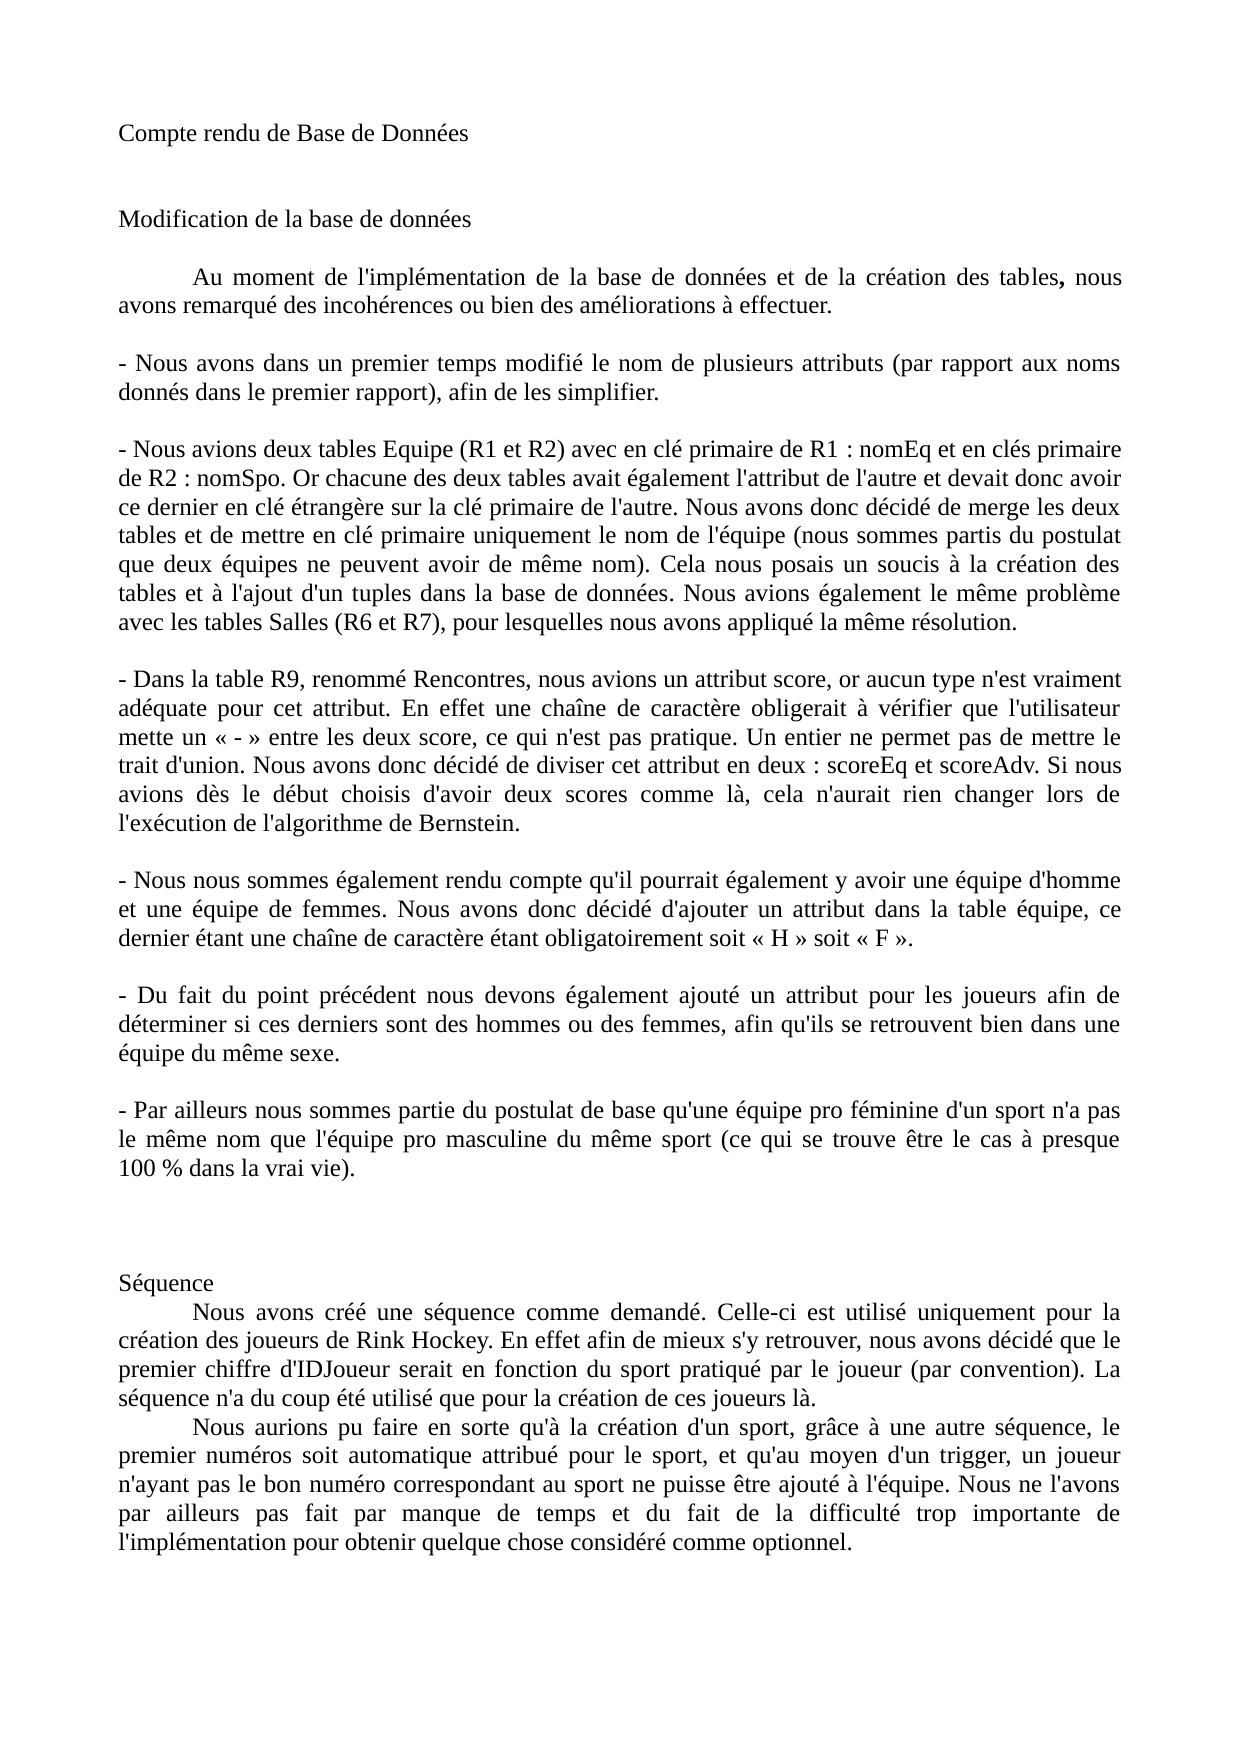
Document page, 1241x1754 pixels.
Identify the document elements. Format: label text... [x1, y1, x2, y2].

text Nous avons créé une séquence comme demandé. Celle-ci est utilisé uniquement pour la création des joueurs de Rink Hockey. En effet afin de mieux s'y retrouver, nous avons décidé que le premier chiffre d'IDJoueur serait en fonction du sport pratiqué par le joueur (par convention). La séquence n'a du coup été utilisé que pour la création de ces joueurs là. [118, 1297, 1122, 1412]
text - Par ailleurs nous sommes partie du postulat de base qu'une équipe pro féminine d'un sport n'a pas le même nom que l'équipe pro masculine du même sport (ce qui se trouve être le cas à presque 100 % dans la vrai vie). [118, 1096, 1122, 1182]
text - Nous avions deux tables Equipe (R1 et R2) avec en clé primaire de R1 : nomEq et en clés primaire de R2 : nomSpo. Or chacune des deux tables avait également l'attribut de l'autre et devait donc avoir ce dernier en clé étrangère sur la clé primaire de l'autre. Nous avons donc décidé de merge les deux tables et de mettre en clé primaire uniquement le nom de l'équipe (nous sommes partis du postulat que deux équipes ne peuvent avoir de même nom). Cela nous posais un soucis à la création des tables et à l'ajout d'un tuples dans la base de données. Nous avions également le même problème avec les tables Salles (R6 et R7), pour lesquelles nous avons appliqué la même résolution. [118, 434, 1122, 636]
text - Du fait du point précédent nous devons également ajouté un attribut pour les joueurs afin de déterminer si ces derniers sont des hommes ou des femmes, afin qu'ils se retrouvent bien dans une équipe du même sexe. [118, 981, 1122, 1067]
text - Nous avons dans un premier temps modifié le nom de plusieurs attributs (par rapport aux noms donnés dans le premier rapport), afin de les simplifier. [118, 348, 1122, 406]
text Modification de la base de données [118, 204, 1122, 233]
text - Nous nous sommes également rendu compte qu'il pourrait également y avoir une équipe d'homme et une équipe de femmes. Nous avons donc décidé d'ajouter un attribut dans la table équipe, ce dernier étant une chaîne de caractère étant obligatoirement soit « H » soit « F ». [118, 866, 1122, 952]
text Compte rendu de Base de Données [118, 118, 1122, 147]
text Nous aurions pu faire en sorte qu'à la création d'un sport, grâce à une autre séquence, le premier numéros soit automatique attribué pour le sport, et qu'au moyen d'un trigger, un joueur n'ayant pas le bon numéro correspondant au sport ne puisse être ajouté à l'équipe. Nous ne l'avons par ailleurs pas fait par manque de temps et du fait de la difficulté trop importante de l'implémentation pour obtenir quelque chose considéré comme optionnel. [118, 1412, 1122, 1556]
text Au moment de l'implémentation de la base de données et de la création des tables, nous avons remarqué des incohérences ou bien des améliorations à effectuer. [118, 262, 1122, 319]
text Séquence [118, 1268, 1122, 1297]
text - Dans la table R9, renommé Rencontres, nous avions un attribut score, or aucun type n'est vraiment adéquate pour cet attribut. En effet une chaîne de caractère obligerait à vérifier que l'utilisateur mette un « - » entre les deux score, ce qui n'est pas pratique. Un entier ne permet pas de mettre le trait d'union. Nous avons donc décidé de diviser cet attribut en deux : scoreEq et scoreAdv. Si nous avions dès le début choisis d'avoir deux scores comme là, cela n'aurait rien changer lors de l'exécution de l'algorithme de Bernstein. [118, 664, 1122, 837]
